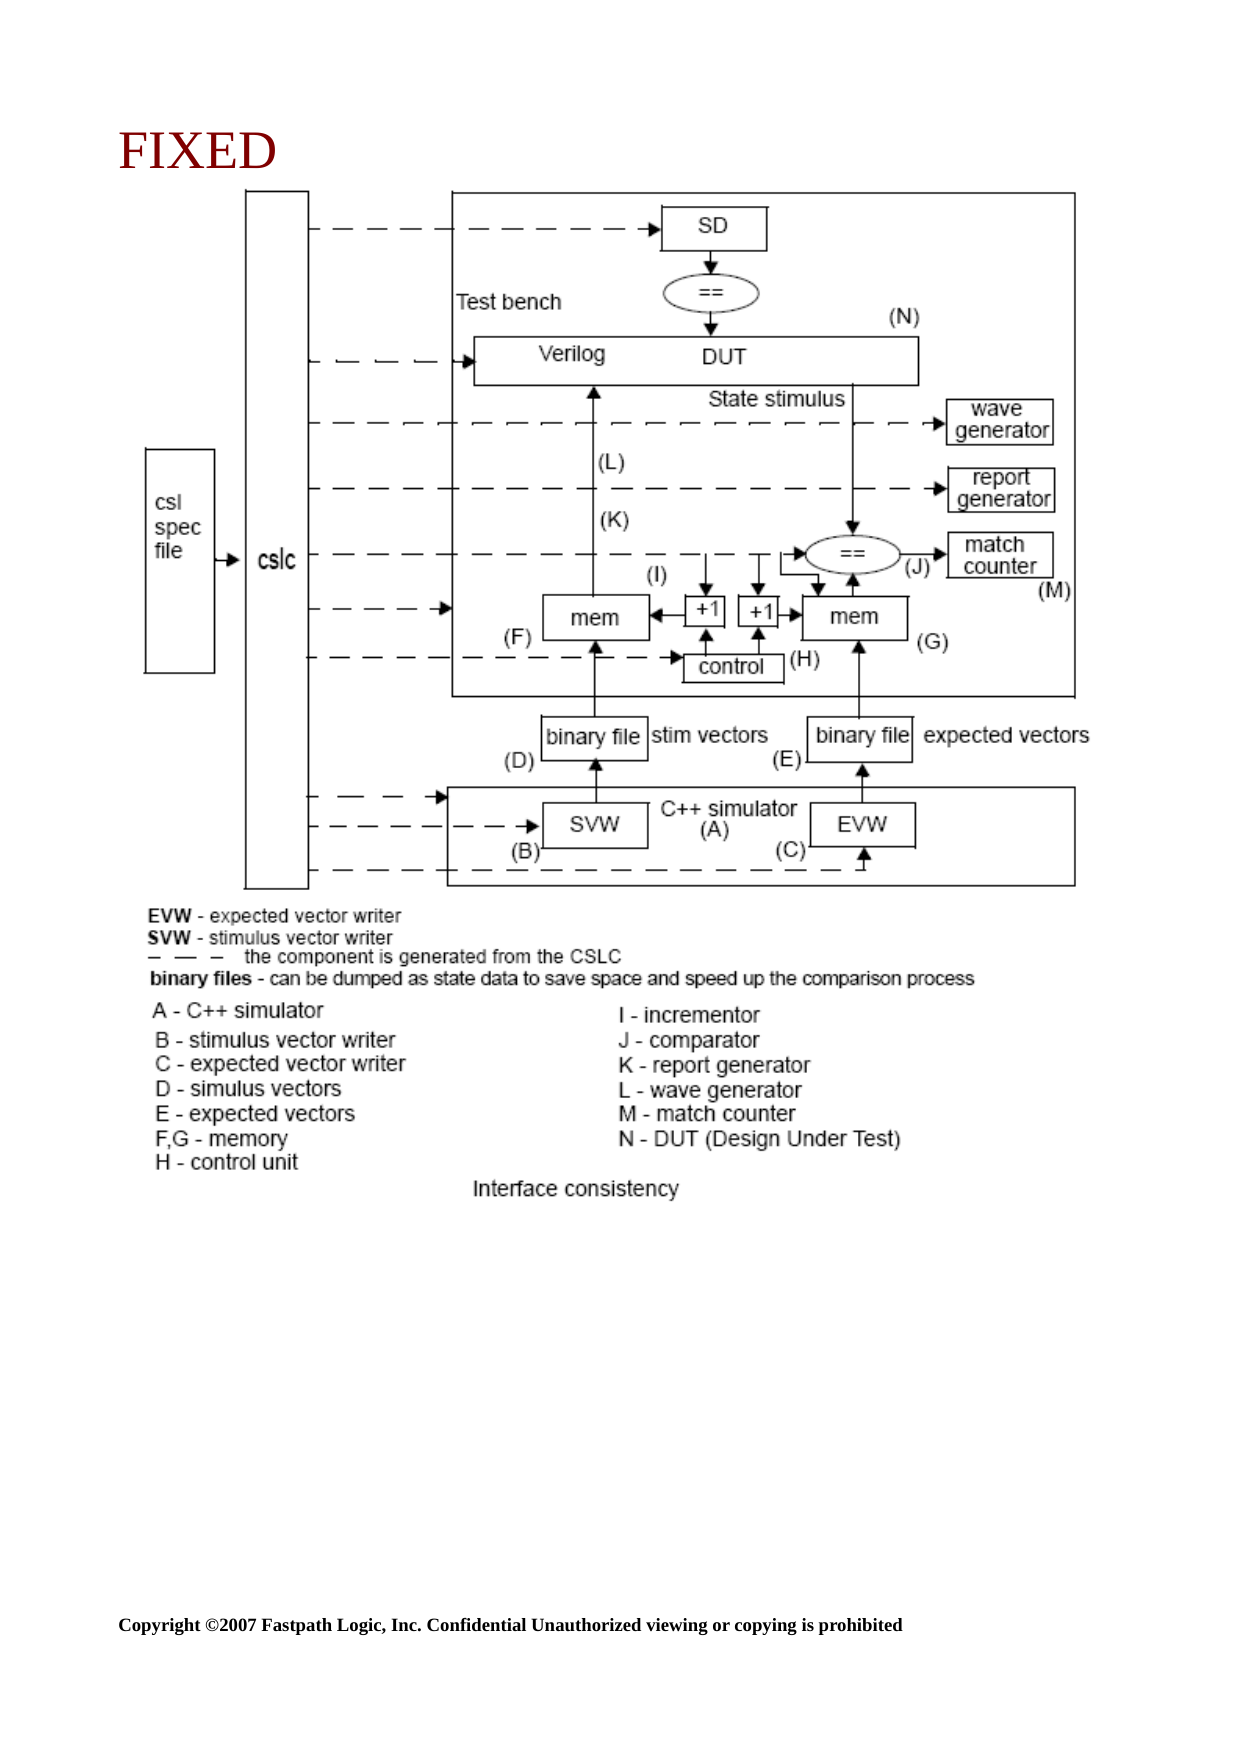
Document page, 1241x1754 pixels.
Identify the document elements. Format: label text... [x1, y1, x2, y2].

text FIXED [118, 118, 1122, 180]
picture [128, 180, 1112, 1209]
